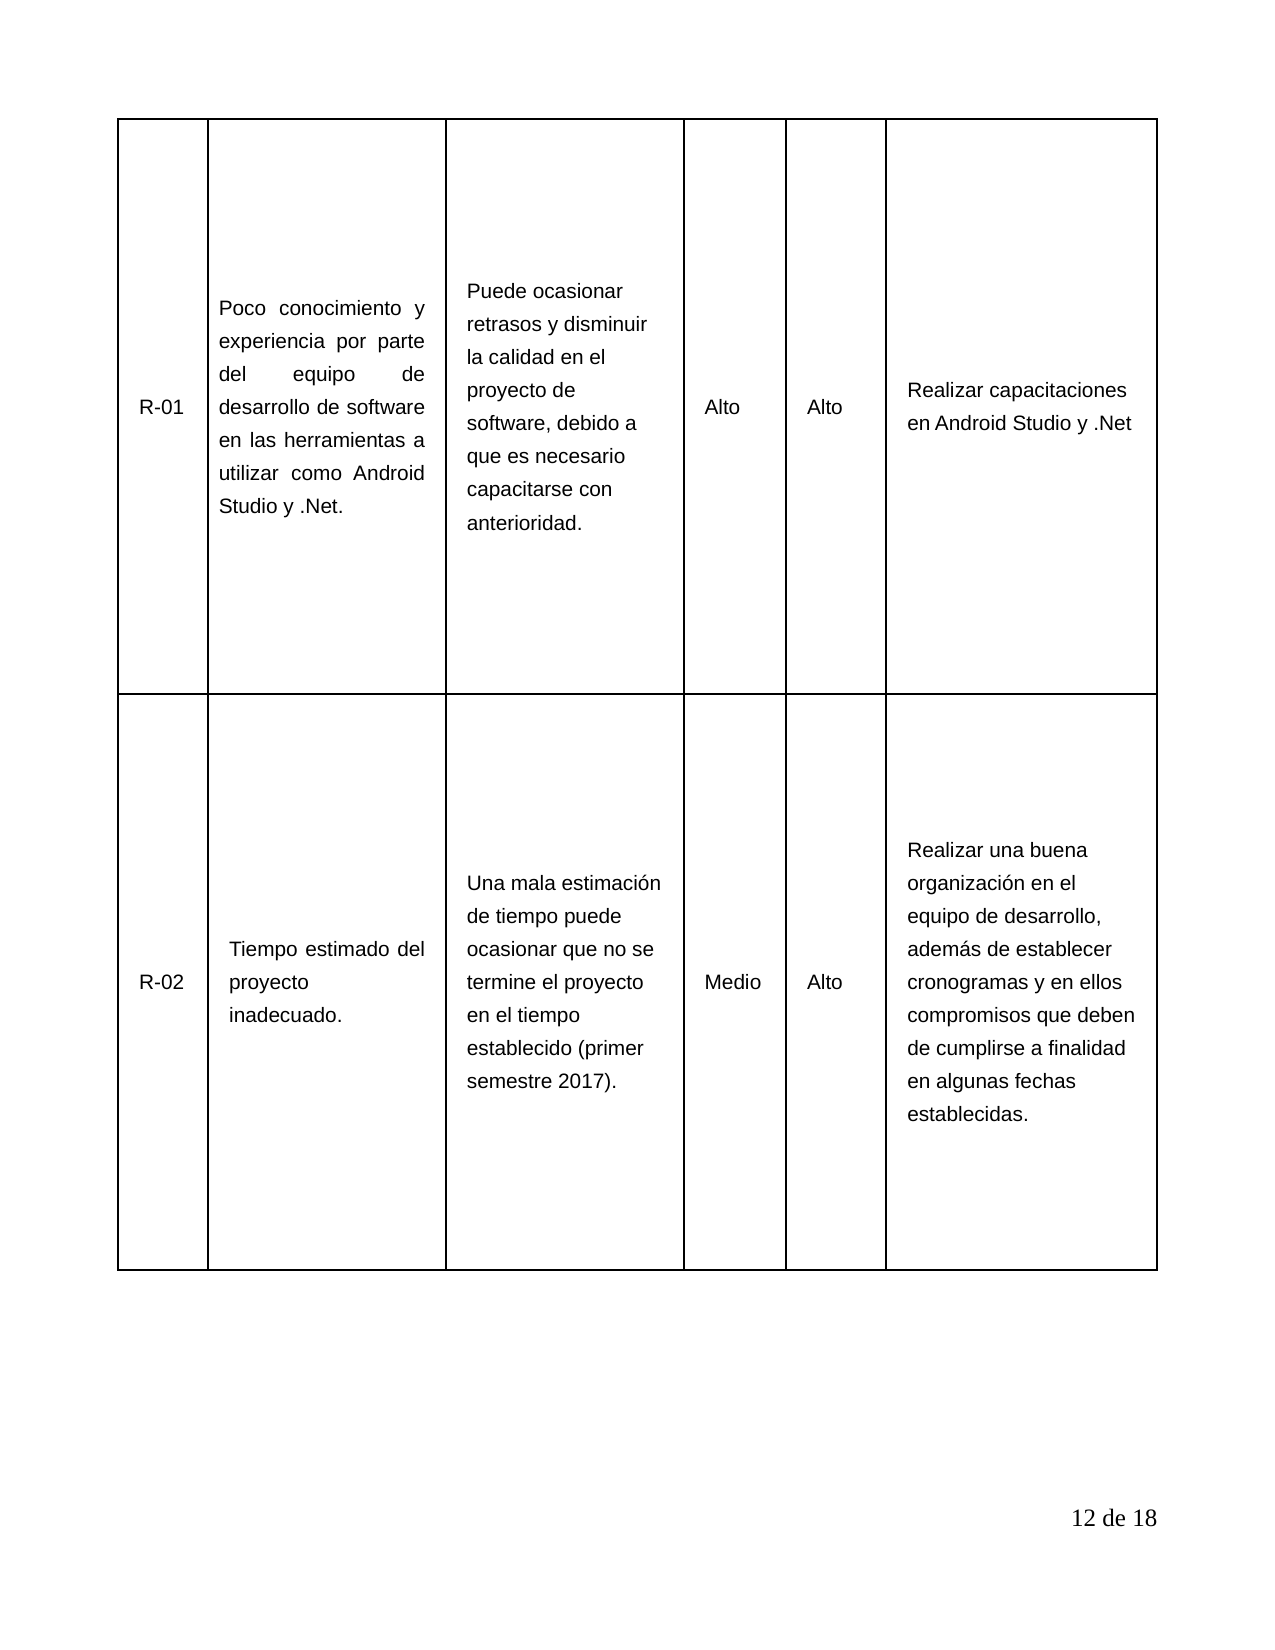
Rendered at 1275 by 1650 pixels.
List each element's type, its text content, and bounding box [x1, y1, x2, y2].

table_cell Tiempo estimado del proyecto inadecuado. [209, 695, 445, 1268]
table_cell Alto [787, 695, 885, 1268]
table_cell Medio [685, 695, 785, 1268]
table_cell Alto [685, 120, 785, 693]
table_cell Alto [787, 120, 885, 693]
table_cell Una mala estimación de tiempo puede ocasionar que no se termine el proyecto en el tiempo establecido (primer semestre 2017). [447, 695, 683, 1268]
table_cell R-02 [119, 695, 207, 1268]
table_cell R-01 [119, 120, 207, 693]
table_cell Realizar capacitaciones en Android Studio y .Net [887, 120, 1156, 693]
table_cell Puede ocasionar retrasos y disminuir la calidad en el proyecto de software, debido a que es necesario capacitarse con anterioridad. [447, 120, 683, 693]
table_cell Realizar una buena organización en el equipo de desarrollo, además de establecer cronogramas y en ellos compromisos que deben de cumplirse a finalidad en algunas fechas establecidas. [887, 695, 1156, 1268]
table_cell Poco conocimiento y experiencia por parte del equipo de desarrollo de software en las herramientas a utilizar como Android Studio y .Net. [209, 120, 445, 693]
